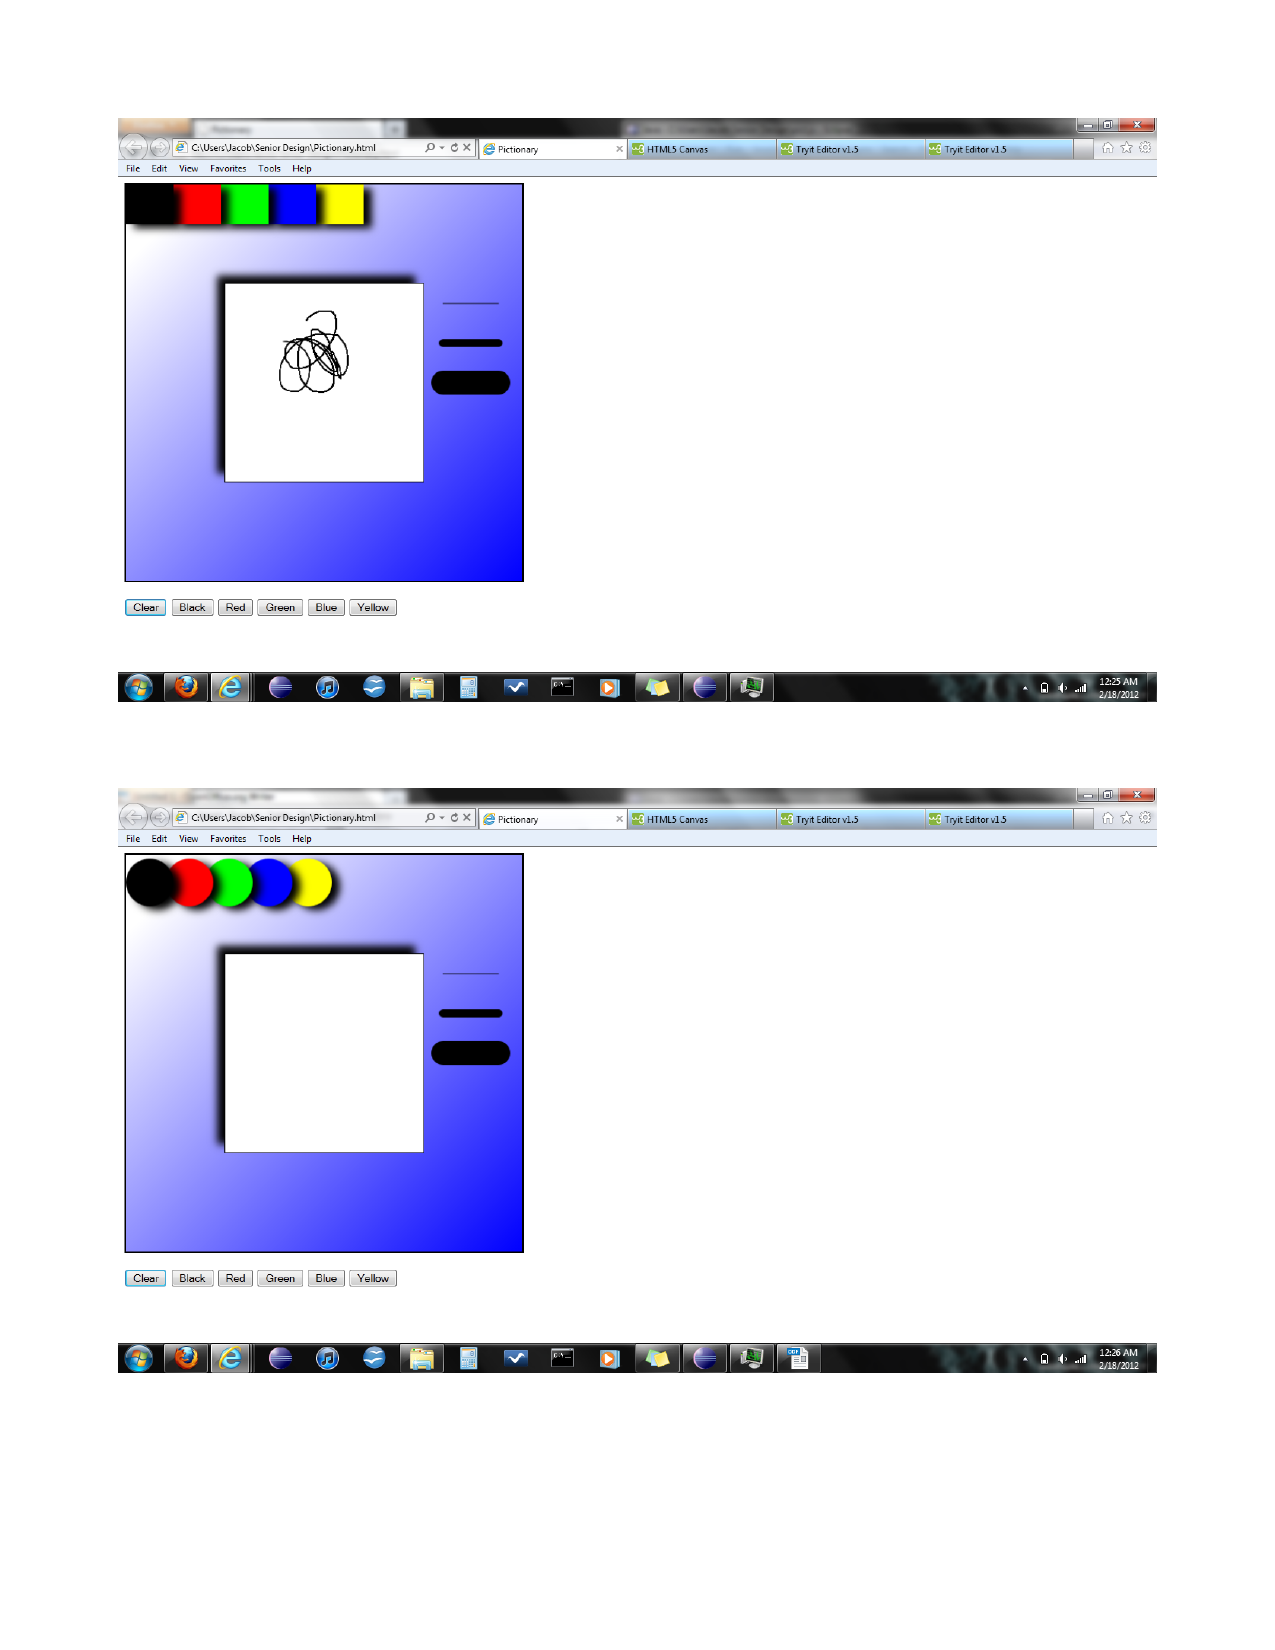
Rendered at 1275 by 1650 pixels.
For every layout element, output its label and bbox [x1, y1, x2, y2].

picture [118, 118, 1157, 702]
picture [118, 788, 1157, 1373]
